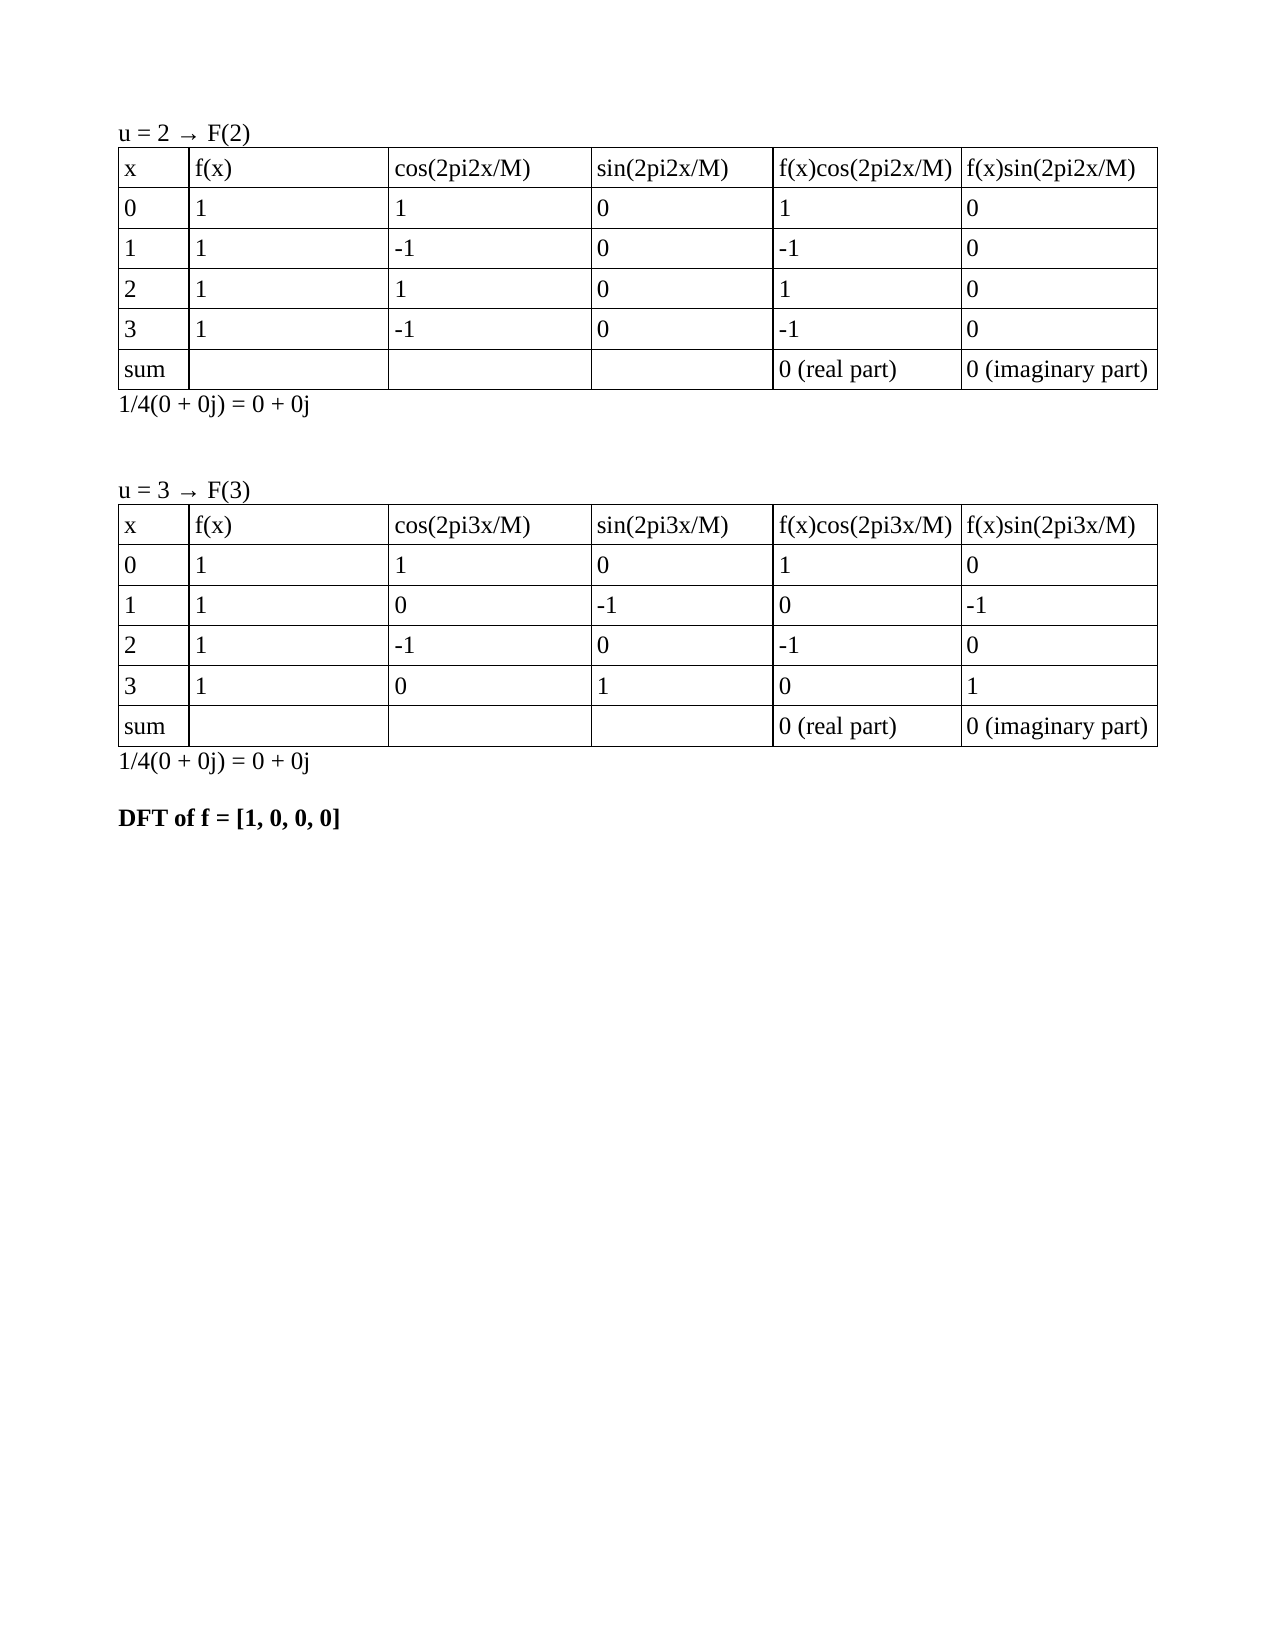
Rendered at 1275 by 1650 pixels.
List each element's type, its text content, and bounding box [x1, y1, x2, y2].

table_cell -1 [962, 586, 1157, 625]
table_cell -1 [592, 586, 772, 625]
table_cell 0 [774, 666, 961, 705]
table_cell 1 [119, 229, 188, 268]
table_cell -1 [774, 229, 961, 268]
table_header sin(2pi3x/M) [592, 505, 772, 544]
table_cell 0 [389, 666, 591, 705]
table_cell -1 [774, 309, 961, 348]
table_header sin(2pi2x/M) [592, 148, 772, 187]
table_cell 0 [962, 188, 1157, 227]
table_cell sum [119, 350, 188, 389]
table_cell 2 [119, 626, 188, 665]
table_cell 2 [119, 269, 188, 308]
table_cell 1 [774, 545, 961, 584]
text u = 2 → F(2) [118, 118, 1157, 147]
table_cell 0 [774, 586, 961, 625]
table_cell 1 [389, 545, 591, 584]
table_cell 0 [592, 545, 772, 584]
table_cell 1 [190, 229, 388, 268]
table_cell 1 [190, 269, 388, 308]
table_cell 0 [592, 309, 772, 348]
table_header cos(2pi3x/M) [389, 505, 591, 544]
table_cell 0 (real part) [774, 706, 961, 746]
table_cell 0 [962, 229, 1157, 268]
table_cell 0 [592, 626, 772, 665]
table_header x [119, 505, 188, 544]
table_cell [592, 350, 772, 389]
table_cell sum [119, 706, 188, 746]
table_cell 0 (imaginary part) [962, 706, 1157, 746]
table_cell 1 [774, 188, 961, 227]
table_cell -1 [774, 626, 961, 665]
table_header cos(2pi2x/M) [389, 148, 591, 187]
table_cell -1 [389, 309, 591, 348]
table_cell 1 [592, 666, 772, 705]
table_cell 0 [962, 545, 1157, 584]
table_cell 1 [190, 545, 388, 584]
table_cell 0 [962, 269, 1157, 308]
table_cell 0 (imaginary part) [962, 350, 1157, 389]
text 1/4(0 + 0j) = 0 + 0j [118, 390, 1157, 418]
table_cell -1 [389, 229, 591, 268]
text 1/4(0 + 0j) = 0 + 0j [118, 747, 1157, 774]
table_cell 0 [962, 626, 1157, 665]
table_header f(x)cos(2pi3x/M) [774, 505, 961, 544]
table_header f(x) [190, 148, 388, 187]
table_cell 0 [389, 586, 591, 625]
text DFT of f = [1, 0, 0, 0] [118, 803, 1157, 832]
table_cell 1 [190, 188, 388, 227]
table_cell 1 [190, 626, 388, 665]
table_cell 1 [119, 586, 188, 625]
table_cell 0 [962, 309, 1157, 348]
table_cell [389, 350, 591, 389]
table_cell 0 [119, 545, 188, 584]
table_cell 1 [774, 269, 961, 308]
table_header x [119, 148, 188, 187]
table_header f(x)sin(2pi3x/M) [962, 505, 1157, 544]
table_cell 0 (real part) [774, 350, 961, 389]
text u = 3 → F(3) [118, 475, 1157, 504]
table_header f(x) [190, 505, 388, 544]
table_cell [389, 706, 591, 746]
table_cell -1 [389, 626, 591, 665]
table_cell 0 [592, 229, 772, 268]
table_cell [592, 706, 772, 746]
table_cell 0 [592, 188, 772, 227]
table_cell 1 [389, 188, 591, 227]
table_cell 1 [962, 666, 1157, 705]
table_cell 1 [190, 309, 388, 348]
table_cell 3 [119, 309, 188, 348]
table_cell 0 [119, 188, 188, 227]
table_cell 1 [389, 269, 591, 308]
table_header f(x)sin(2pi2x/M) [962, 148, 1157, 187]
table_cell 3 [119, 666, 188, 705]
table_cell [190, 706, 388, 746]
table_cell [190, 350, 388, 389]
table_cell 0 [592, 269, 772, 308]
table_cell 1 [190, 666, 388, 705]
table_cell 1 [190, 586, 388, 625]
table_header f(x)cos(2pi2x/M) [774, 148, 961, 187]
